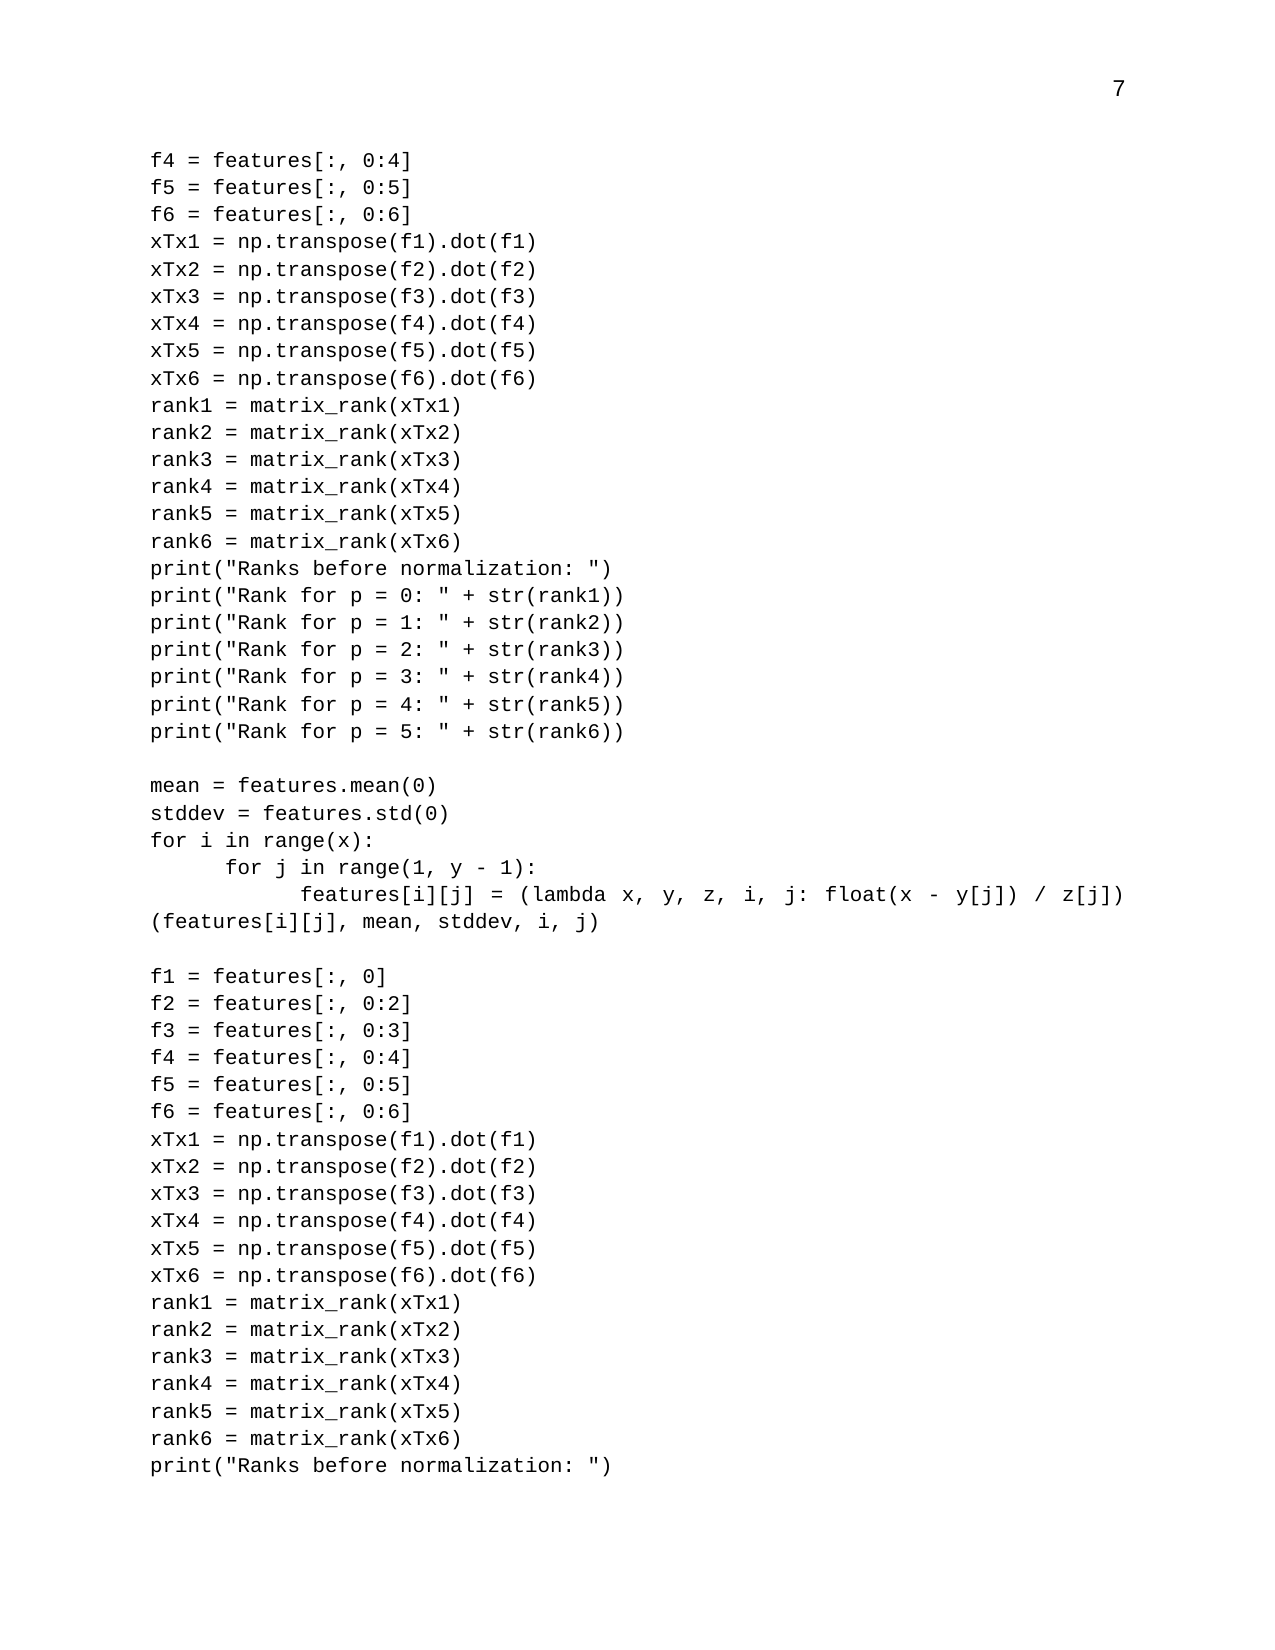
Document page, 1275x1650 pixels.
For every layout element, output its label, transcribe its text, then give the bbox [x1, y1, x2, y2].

text xTx1 = np.transpose(f1).dot(f1) [150, 1129, 1125, 1152]
text f5 = features[:, 0:5] [150, 1074, 1125, 1098]
text f4 = features[:, 0:4] [150, 1047, 1125, 1071]
text rank6 = matrix_rank(xTx6) [150, 531, 1125, 554]
text xTx2 = np.transpose(f2).dot(f2) [150, 1156, 1125, 1179]
text print("Rank for p = 0: " + str(rank1)) [150, 585, 1125, 609]
text rank5 = matrix_rank(xTx5) [150, 1401, 1125, 1424]
text rank2 = matrix_rank(xTx2) [150, 1319, 1125, 1343]
text xTx4 = np.transpose(f4).dot(f4) [150, 313, 1125, 337]
text xTx1 = np.transpose(f1).dot(f1) [150, 232, 1125, 255]
text print("Rank for p = 5: " + str(rank6)) [150, 721, 1125, 744]
text f3 = features[:, 0:3] [150, 1020, 1125, 1044]
text xTx6 = np.transpose(f6).dot(f6) [150, 1265, 1125, 1288]
text print("Rank for p = 4: " + str(rank5)) [150, 694, 1125, 717]
text print("Rank for p = 2: " + str(rank3)) [150, 639, 1125, 663]
text xTx2 = np.transpose(f2).dot(f2) [150, 259, 1125, 282]
text f5 = features[:, 0:5] [150, 177, 1125, 201]
text xTx4 = np.transpose(f4).dot(f4) [150, 1210, 1125, 1234]
text rank1 = matrix_rank(xTx1) [150, 395, 1125, 418]
text print("Rank for p = 3: " + str(rank4)) [150, 667, 1125, 690]
text features[i][j] = (lambda x, y, z, i, j: float(x - y[j]) / z[j])(features[i][j], mean, stddev, i, j) [150, 884, 1125, 935]
text rank6 = matrix_rank(xTx6) [150, 1428, 1125, 1451]
text for j in range(1, y - 1): [150, 857, 1125, 881]
text xTx6 = np.transpose(f6).dot(f6) [150, 367, 1125, 391]
text mean = features.mean(0) [150, 775, 1125, 799]
text xTx5 = np.transpose(f5).dot(f5) [150, 1237, 1125, 1261]
text rank4 = matrix_rank(xTx4) [150, 1373, 1125, 1397]
text f1 = features[:, 0] [150, 966, 1125, 989]
text f6 = features[:, 0:6] [150, 204, 1125, 228]
text xTx3 = np.transpose(f3).dot(f3) [150, 286, 1125, 309]
text f4 = features[:, 0:4] [150, 150, 1125, 174]
text for i in range(x): [150, 830, 1125, 853]
text xTx5 = np.transpose(f5).dot(f5) [150, 340, 1125, 364]
text rank2 = matrix_rank(xTx2) [150, 422, 1125, 446]
text print("Ranks before normalization: ") [150, 558, 1125, 581]
text rank4 = matrix_rank(xTx4) [150, 476, 1125, 500]
text stddev = features.std(0) [150, 802, 1125, 826]
text rank3 = matrix_rank(xTx3) [150, 1346, 1125, 1370]
text rank3 = matrix_rank(xTx3) [150, 449, 1125, 473]
text rank5 = matrix_rank(xTx5) [150, 503, 1125, 527]
text f2 = features[:, 0:2] [150, 993, 1125, 1016]
text print("Ranks before normalization: ") [150, 1455, 1125, 1479]
text print("Rank for p = 1: " + str(rank2)) [150, 612, 1125, 636]
text rank1 = matrix_rank(xTx1) [150, 1292, 1125, 1316]
text xTx3 = np.transpose(f3).dot(f3) [150, 1183, 1125, 1207]
text f6 = features[:, 0:6] [150, 1102, 1125, 1125]
